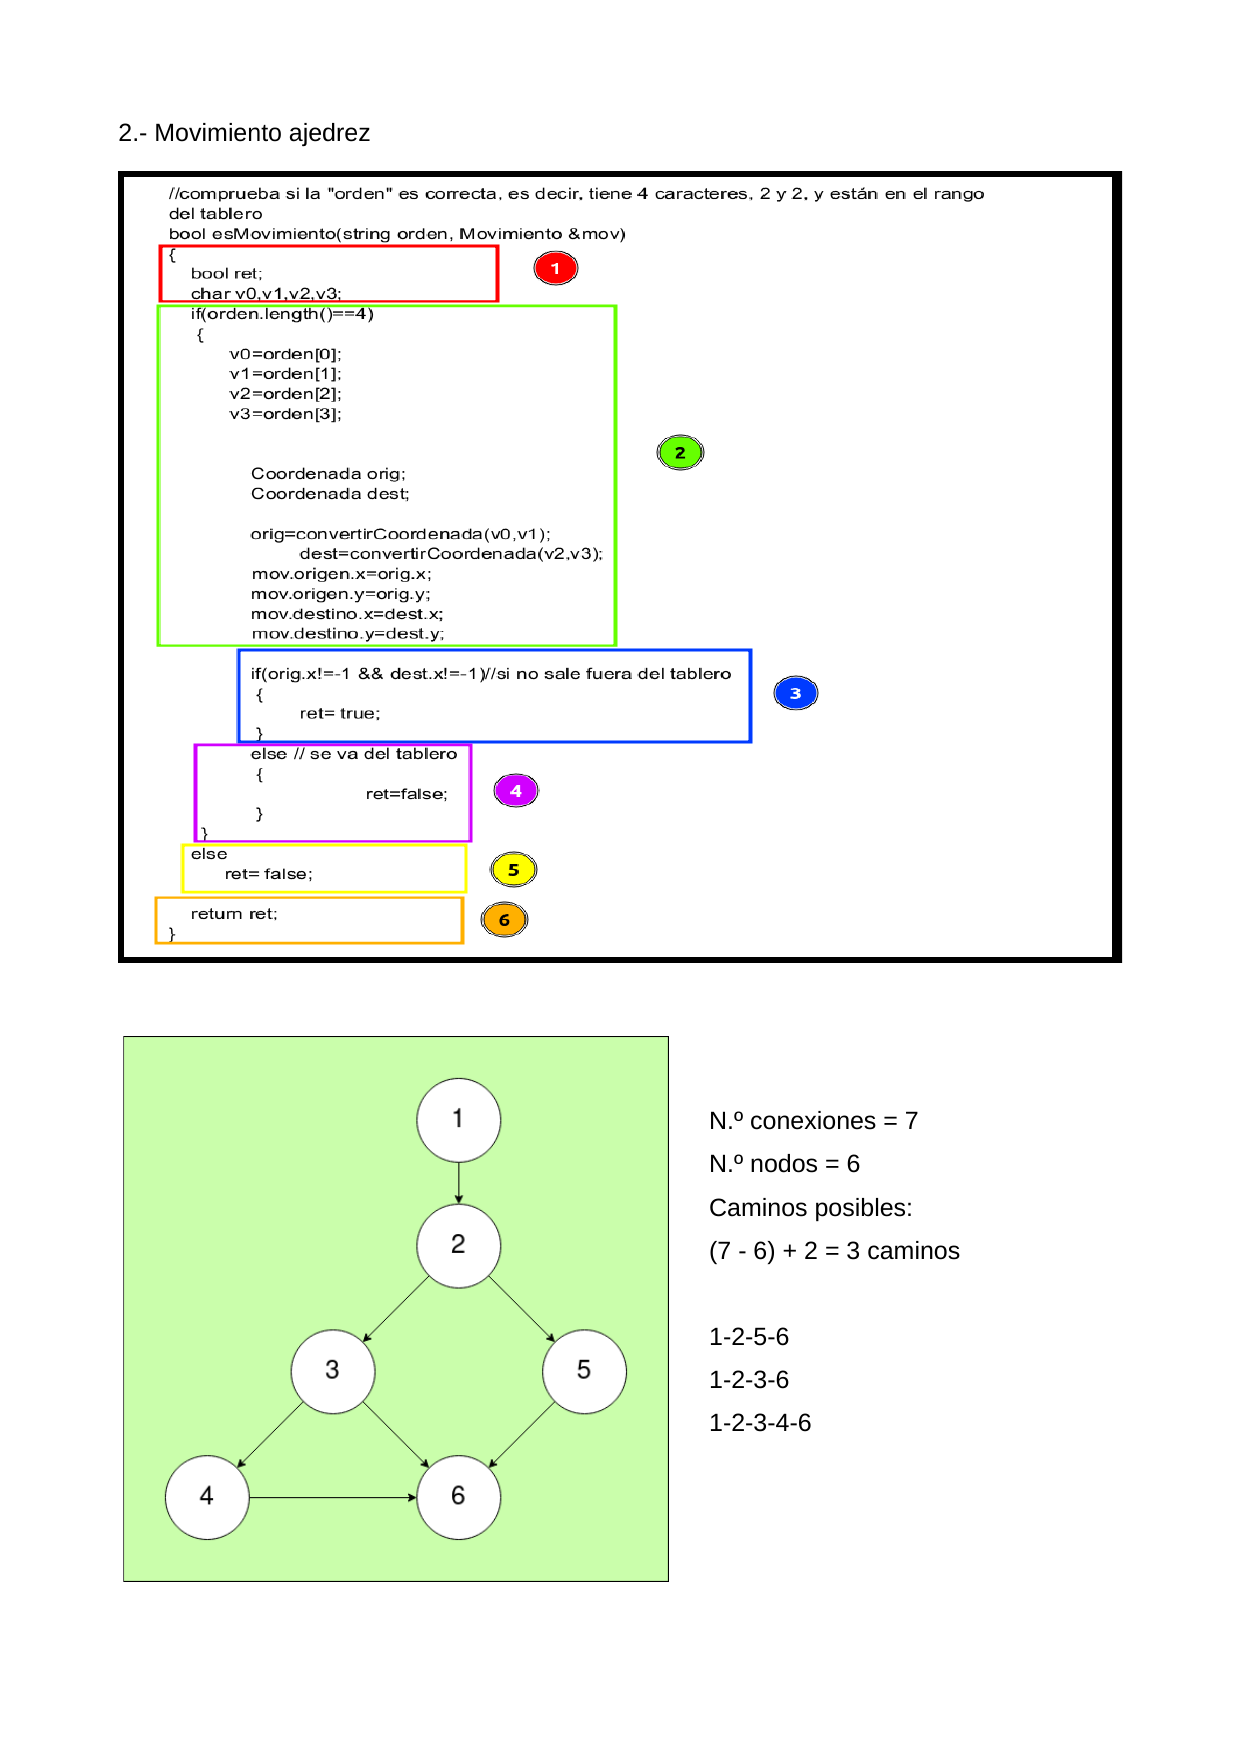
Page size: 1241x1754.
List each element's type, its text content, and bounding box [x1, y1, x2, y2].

text (7 - 6) + 2 = 3 caminos [669, 1236, 1122, 1264]
text 1-2-5-6 [669, 1322, 1122, 1351]
text 1-2-3-4-6 [669, 1408, 1122, 1437]
picture [123, 1036, 669, 1582]
text 2.- Movimiento ajedrez [118, 118, 1122, 147]
text N.º nodos = 6 [669, 1149, 1122, 1178]
text [118, 1322, 123, 1351]
text N.º conexiones = 7 [669, 1106, 1122, 1135]
picture [118, 171, 1123, 963]
text Caminos posibles: [669, 1192, 1122, 1221]
text 1-2-3-6 [669, 1365, 1122, 1394]
text [118, 1365, 123, 1394]
